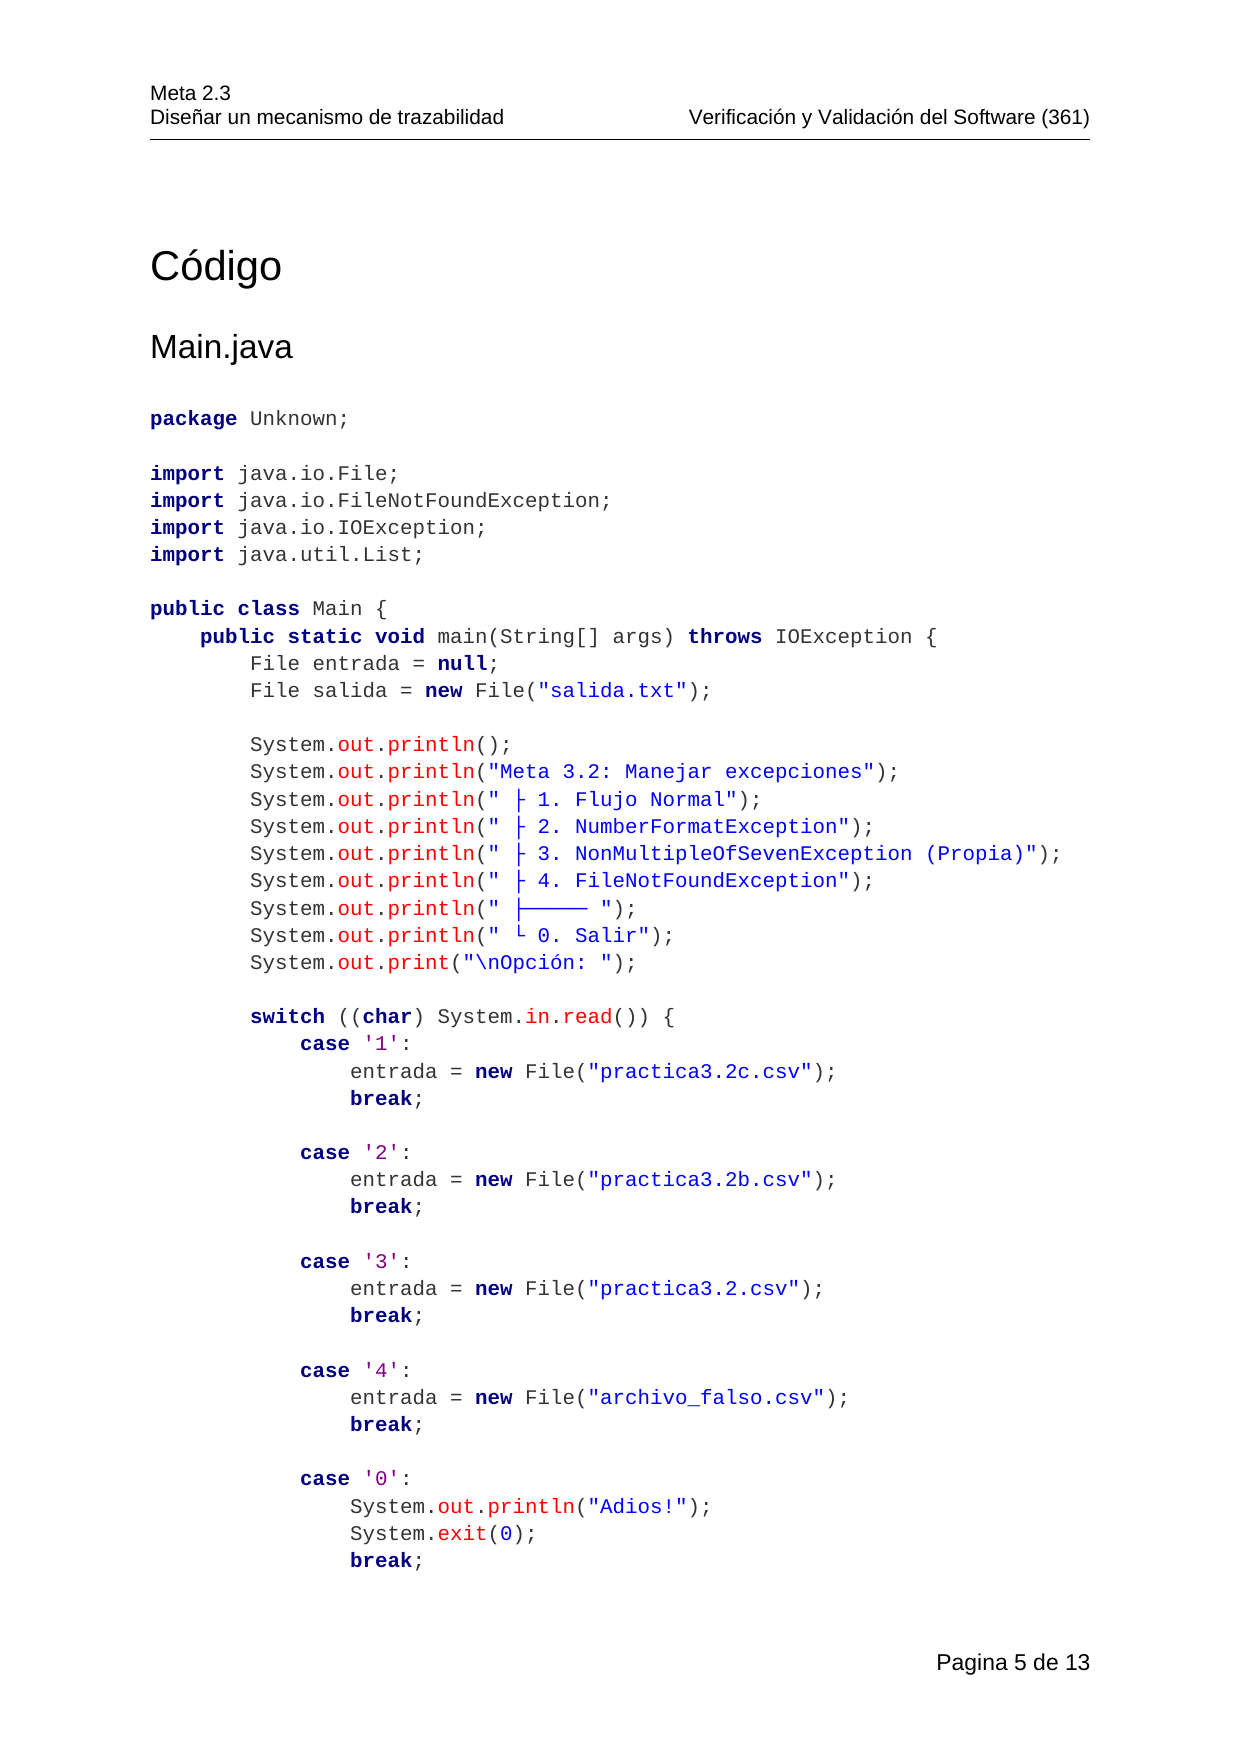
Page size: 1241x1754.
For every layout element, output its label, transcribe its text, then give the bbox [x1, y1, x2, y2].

text System.out.println(" ├ 4. FileNotFoundException"); [150, 870, 1090, 894]
text System.out.println(" ├ 1. Flujo Normal"); [150, 789, 518, 812]
text break; [150, 1088, 1090, 1111]
text System.out.println(" ├ 1. Flujo Normal"); [519, 789, 1090, 812]
text public static void main(String[] args) throws IOException { [150, 626, 1090, 649]
text break; [150, 1414, 1090, 1438]
text System.out.println(); [150, 734, 1090, 758]
text import java.io.IOException; [150, 517, 1090, 541]
text entrada = new File("practica3.2c.csv"); [150, 1061, 1090, 1084]
text System.exit(0); [150, 1523, 1090, 1546]
text System.out.println(" ├ 2. NumberFormatException"); [150, 816, 518, 839]
text break; [150, 1305, 1090, 1329]
text File salida = new File("salida.txt"); [150, 680, 1090, 704]
text System.out.print("\nOpción: "); [150, 952, 1090, 976]
text System.out.println("Meta 3.2: Manejar excepciones"); [150, 762, 1090, 785]
text case '4': [150, 1360, 1090, 1383]
text System.out.println(" ├───── "); [150, 897, 1090, 921]
text case '2': [150, 1142, 1090, 1166]
text case '1': [150, 1033, 1090, 1057]
text switch ((char) System.in.read()) { [150, 1006, 1090, 1030]
text case '0': [150, 1468, 1090, 1492]
text entrada = new File("practica3.2b.csv"); [150, 1169, 1090, 1193]
text break; [150, 1197, 1090, 1220]
text System.out.println(" ├ 2. NumberFormatException"); [519, 816, 1090, 839]
text break; [150, 1550, 1090, 1574]
text System.out.println("Adios!"); [150, 1496, 1090, 1519]
text import java.util.List; [150, 544, 1090, 568]
text File entrada = null; [150, 653, 1090, 676]
text System.out.println(" ├ 3. NonMultipleOfSevenException (Propia)"); [150, 843, 1090, 867]
text entrada = new File("practica3.2.csv"); [150, 1278, 1090, 1302]
text entrada = new File("archivo_falso.csv"); [150, 1387, 1090, 1411]
subtitle Main.java [150, 327, 1090, 365]
text public class Main { [150, 598, 1090, 622]
subtitle Código [150, 242, 1090, 289]
text import java.io.FileNotFoundException; [150, 490, 1090, 513]
text case '3': [150, 1251, 1090, 1274]
text import java.io.File; [150, 462, 1090, 486]
text System.out.println(" └ 0. Salir"); [150, 925, 1090, 948]
text package Unknown; [150, 408, 1090, 432]
